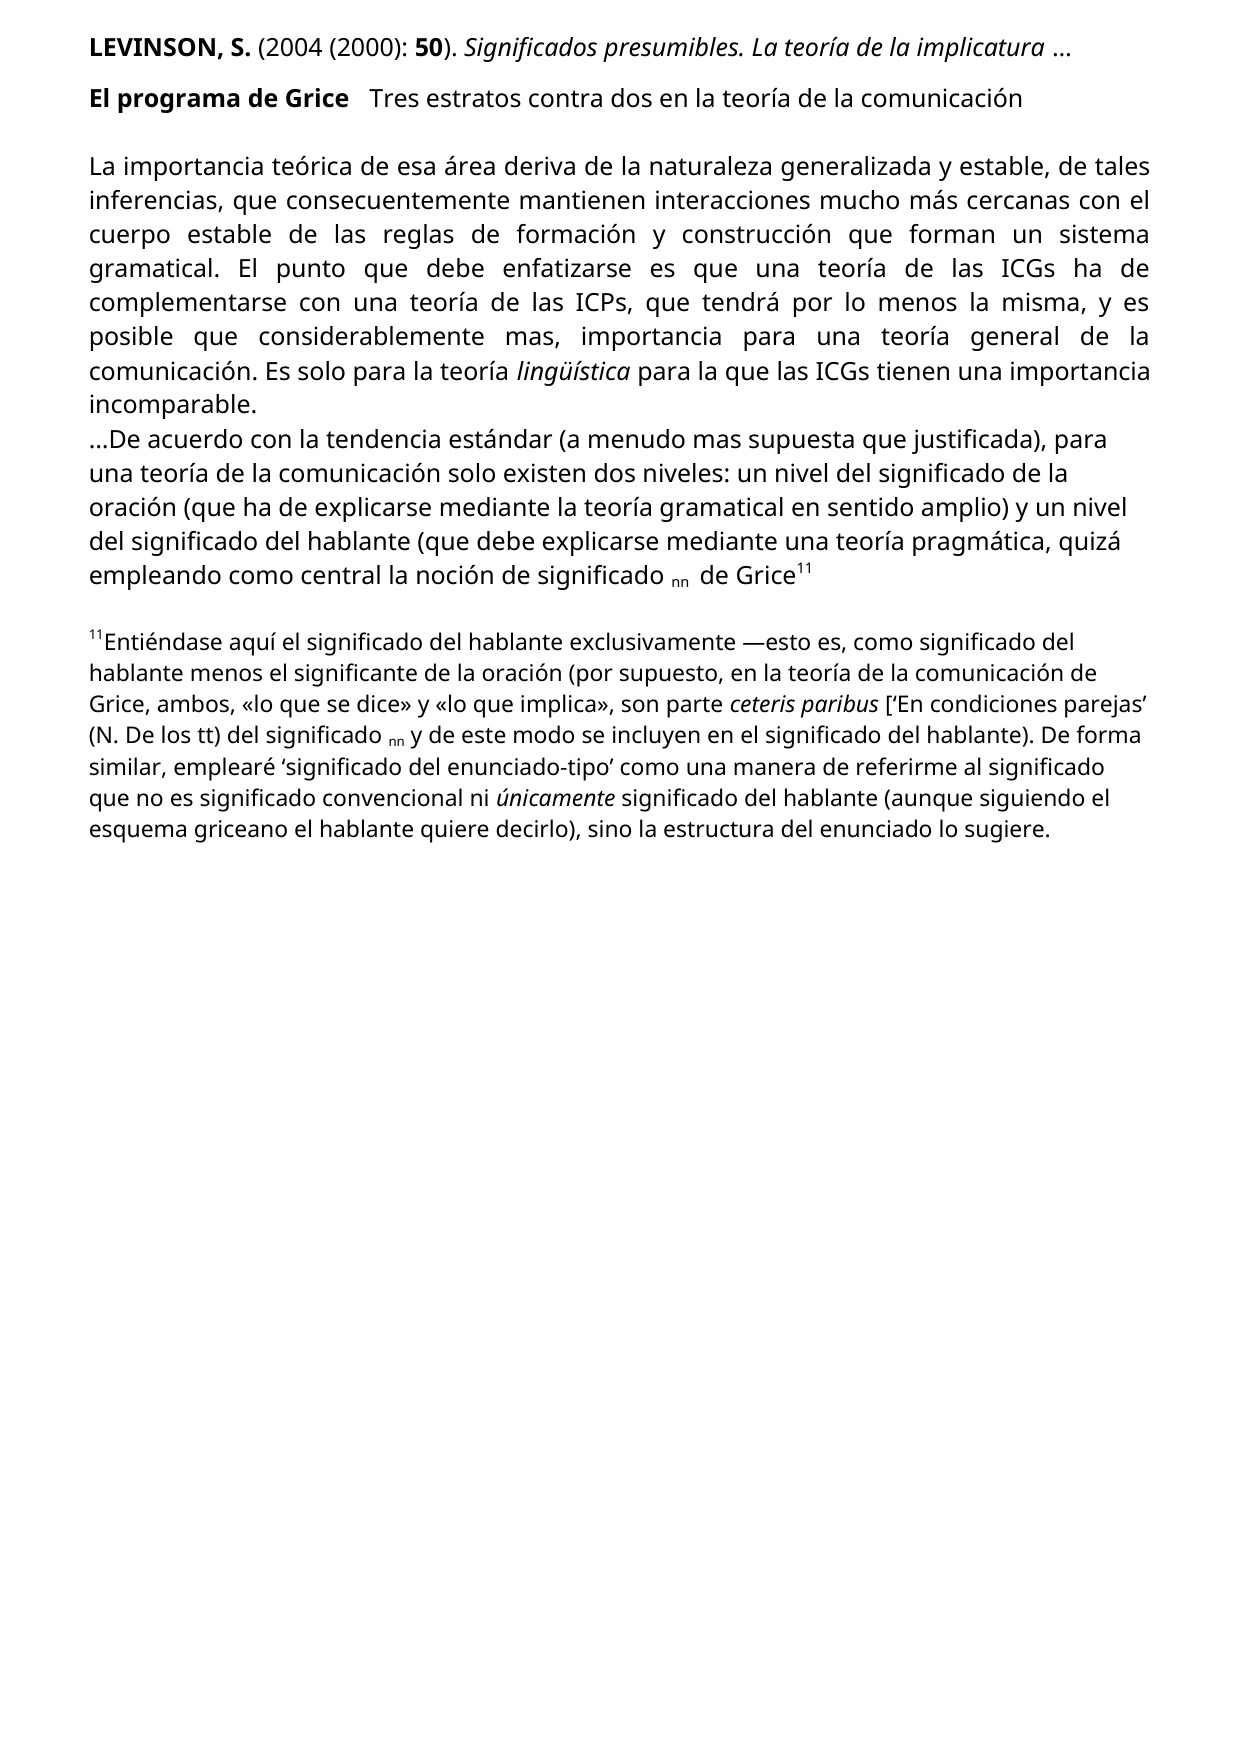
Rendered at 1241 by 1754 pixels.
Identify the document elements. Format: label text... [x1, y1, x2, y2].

text 11Entiéndase aquí el significado del hablante exclusivamente —esto es, como significado del hablante menos el significante de la oración (por supuesto, en la teoría de la comunicación de Grice, ambos, «lo que se dice» y «lo que implica», son parte ceteris paribus [‘En condiciones parejas’ (N. De los tt) del significado nn y de este modo se incluyen en el significado del hablante). De forma similar, emplearé ‘significado del enunciado-tipo’ como una manera de referirme al significado que no es significado convencional ni únicamente significado del hablante (aunque siguiendo el esquema griceano el hablante quiere decirlo), sino la estructura del enunciado lo sugiere. [88, 626, 1152, 844]
text …De acuerdo con la tendencia estándar (a menudo mas supuesta que justificada), para una teoría de la comunicación solo existen dos niveles: un nivel del significado de la oración (que ha de explicarse mediante la teoría gramatical en sentido amplio) y un nivel del significado del hablante (que debe explicarse mediante una teoría pragmática, quizá empleando como central la noción de significado nn de Grice11 [88, 421, 1152, 592]
text El programa de Grice Tres estratos contra dos en la teoría de la comunicación [88, 81, 1152, 115]
text LEVINSON, S. (2004 (2000): 50). Significados presumibles. La teoría de la implicatura … [88, 29, 1152, 64]
text La importancia teórica de esa área deriva de la naturaleza generalizada y estable, de tales inferencias, que consecuentemente mantienen interacciones mucho más cercanas con el cuerpo estable de las reglas de formación y construcción que forman un sistema gramatical. El punto que debe enfatizarse es que una teoría de las ICGs ha de complementarse con una teoría de las ICPs, que tendrá por lo menos la misma, y es posible que considerablemente mas, importancia para una teoría general de la comunicación. Es solo para la teoría lingüística para la que las ICGs tienen una importancia incomparable. [88, 149, 1152, 421]
